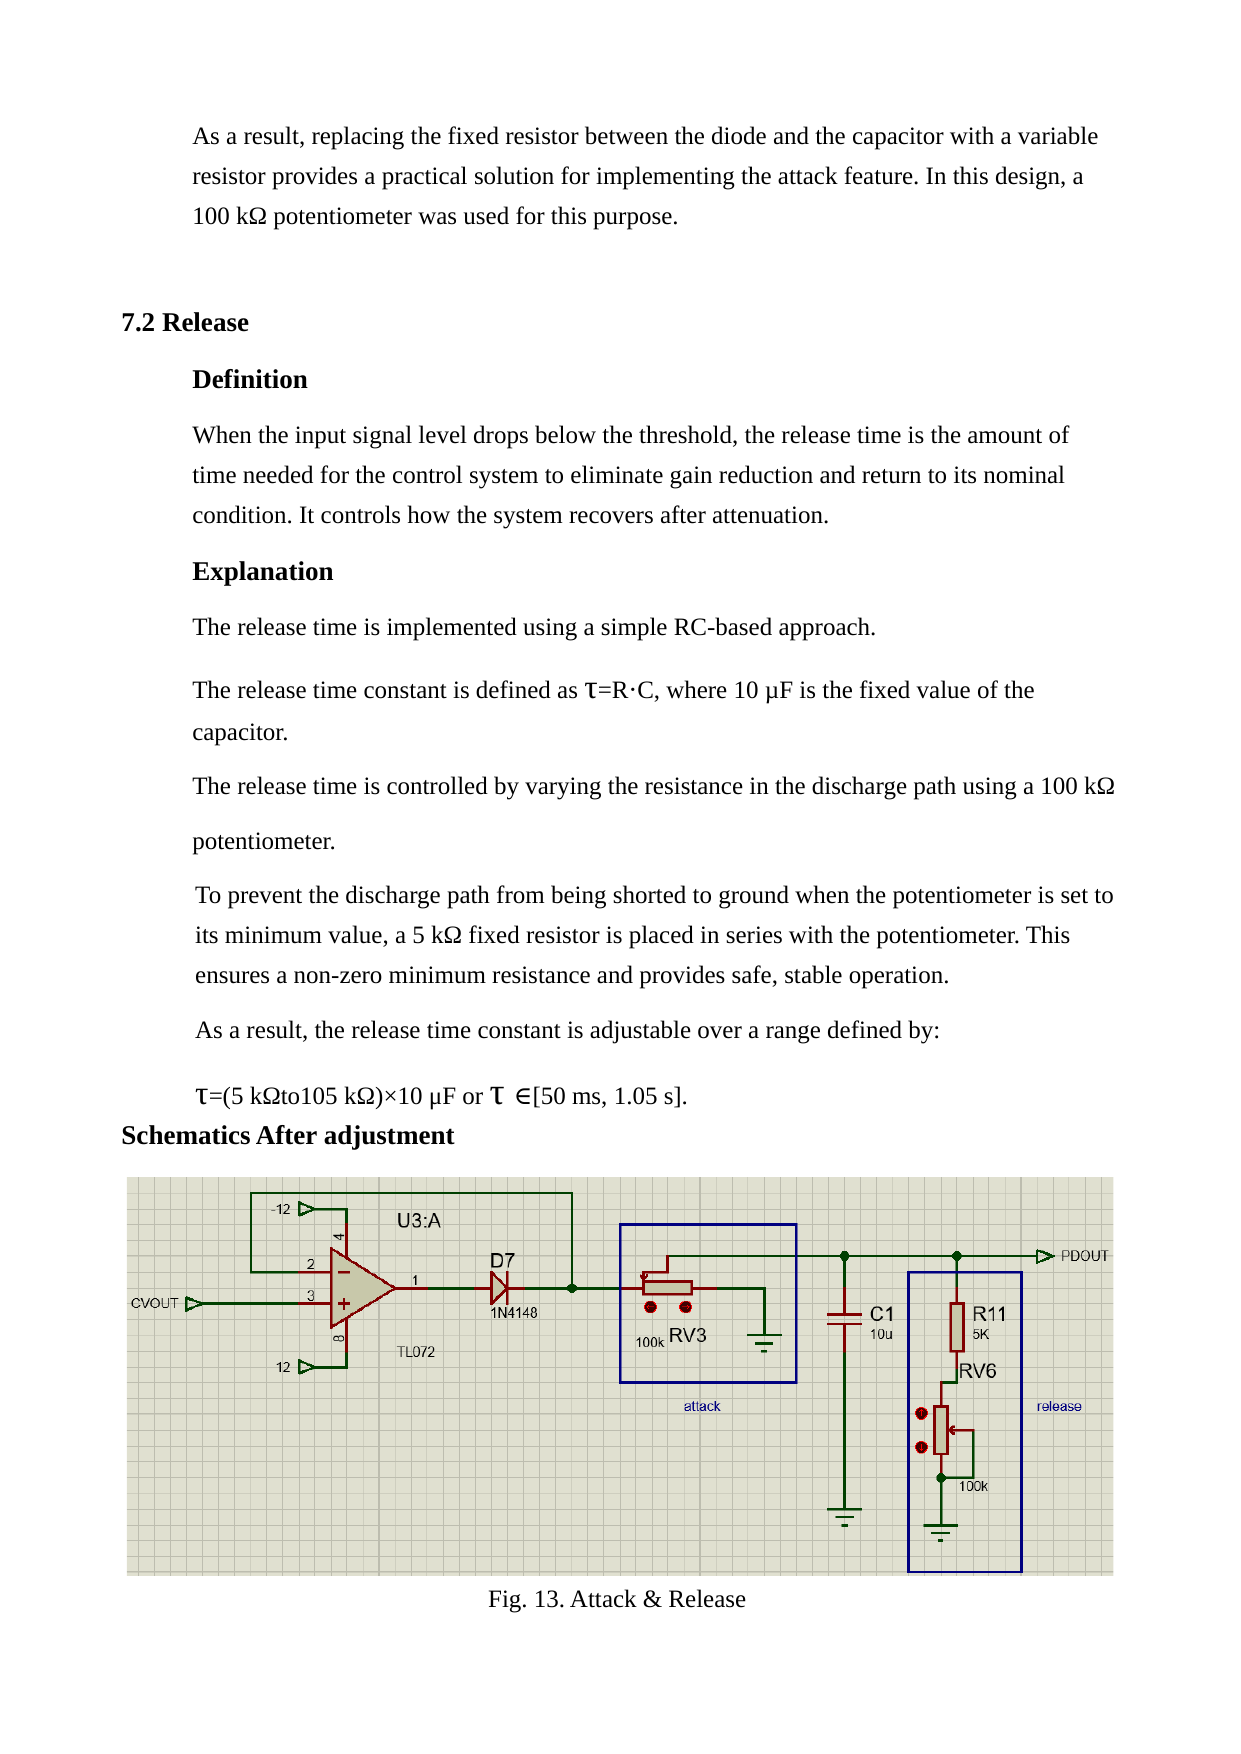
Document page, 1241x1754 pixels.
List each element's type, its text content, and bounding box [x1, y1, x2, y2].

text Explanation [119, 553, 336, 589]
text [459, 1116, 1122, 1153]
text 7.2 Release [119, 304, 252, 340]
text [692, 1067, 1122, 1116]
text To prevent the discharge path from being shorted to ground when the potentiometer is set to its minimum value, a 5 kΩ fixed resistor is placed in series with the potentiometer. This ensures a non-zero minimum resistance and provides safe, stable operation. [192, 877, 1122, 992]
text potentiometer. [119, 824, 339, 858]
text The release time is controlled by varying the resistance in the discharge path using a 100 kΩ [119, 769, 1118, 803]
picture [126, 1177, 1114, 1576]
text [944, 1012, 1122, 1047]
text As a result, the release time constant is adjustable over a range defined by: [193, 1013, 943, 1047]
text The release time constant is defined as τ=R⋅C, where 10 µF is the fixed value of the capacitor. [118, 664, 1122, 748]
text Definition [119, 361, 311, 397]
text When the input signal level drops below the threshold, the release time is the amount of time needed for the control system to eliminate gain reduction and return to its nominal condition. It controls how the system recovers after attenuation. [118, 418, 1122, 532]
text [337, 552, 1122, 589]
text τ​=(5 kΩto105 kΩ)×10 μF or τ ∈[50 ms, 1.05 s]. [193, 1068, 691, 1116]
text [880, 609, 1122, 644]
text As a result, replacing the fixed resistor between the diode and the capacitor with a variable resistor provides a practical solution for implementing the attack feature. In this design, a 100 kΩ potentiometer was used for this purpose. [118, 118, 1122, 233]
text [312, 360, 1122, 397]
text Schematics After adjustment [119, 1117, 458, 1153]
text [253, 303, 1122, 340]
text The release time is implemented using a simple RC-based approach. [119, 611, 879, 644]
text [340, 823, 1122, 858]
text Fig. 13. Attack & Release [118, 1173, 1122, 1616]
